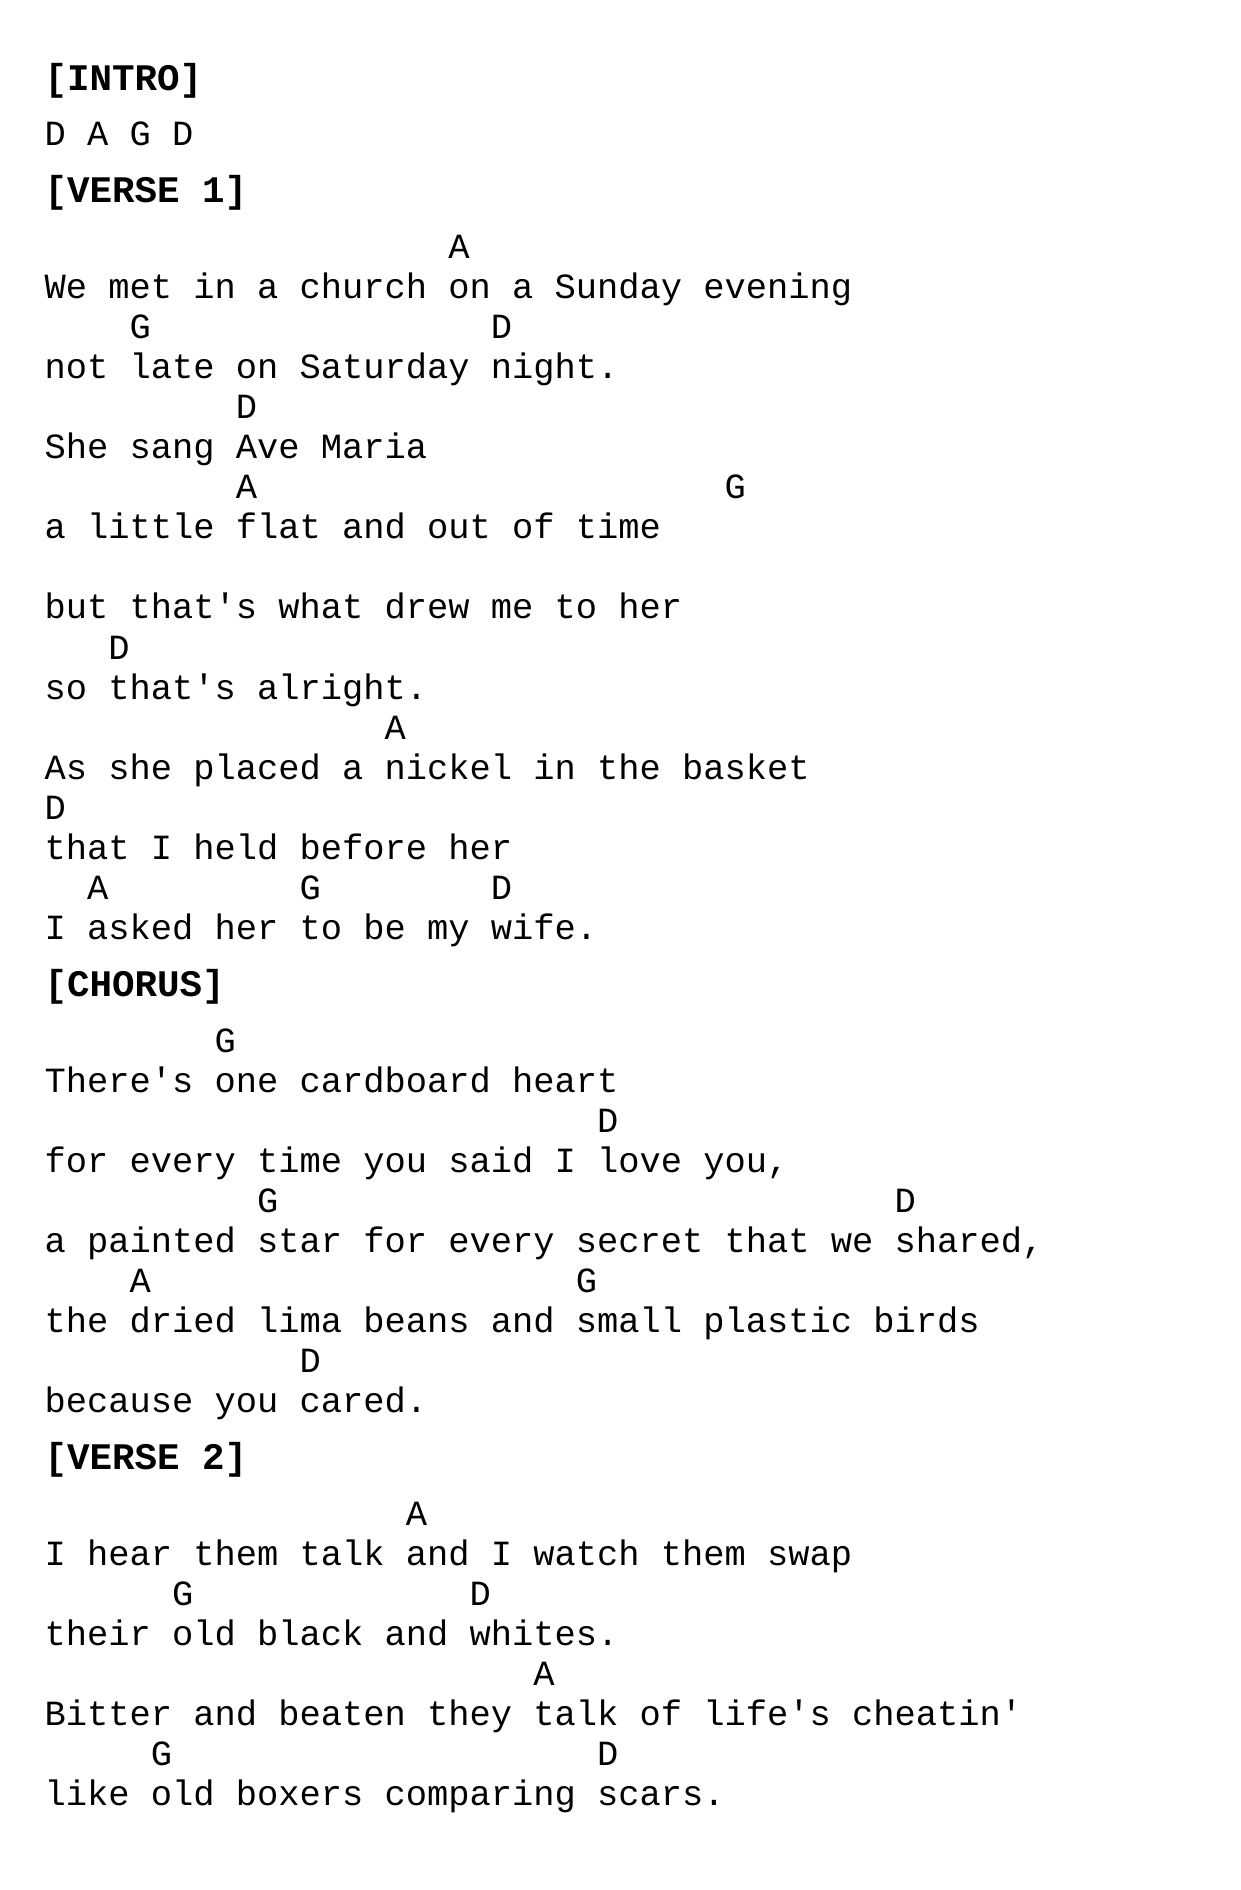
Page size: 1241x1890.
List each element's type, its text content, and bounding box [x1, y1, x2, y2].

text D A G D [44, 116, 1063, 156]
text G D [44, 309, 1063, 349]
subtitle [INTRO] [44, 59, 1063, 102]
text D [44, 389, 1063, 429]
text A G [44, 1263, 1063, 1303]
text their old black and whites. [44, 1616, 1063, 1656]
text D [44, 790, 1063, 830]
text that I held before her [44, 830, 1063, 870]
text G [44, 1022, 1063, 1063]
text D [44, 629, 1063, 670]
text not late on Saturday night. [44, 349, 1063, 389]
text A G [44, 469, 1063, 509]
text but that's what drew me to her [44, 589, 1063, 629]
text the dried lima beans and small plastic birds [44, 1303, 1063, 1343]
text G D [44, 1736, 1063, 1776]
subtitle [VERSE 1] [44, 171, 1063, 214]
text D [44, 1343, 1063, 1383]
text There's one cardboard heart [44, 1063, 1063, 1103]
subtitle [CHORUS] [44, 965, 1063, 1008]
text G D [44, 1576, 1063, 1616]
text A [44, 228, 1063, 269]
text As she placed a nickel in the basket [44, 750, 1063, 790]
text We met in a church on a Sunday evening [44, 269, 1063, 309]
text I hear them talk and I watch them swap [44, 1536, 1063, 1576]
text like old boxers comparing scars. [44, 1776, 1063, 1816]
text She sang Ave Maria [44, 429, 1063, 469]
text G D [44, 1183, 1063, 1223]
text because you cared. [44, 1383, 1063, 1423]
text I asked her to be my wife. [44, 910, 1063, 950]
text A G D [44, 870, 1063, 910]
text A [44, 1656, 1063, 1696]
text Bitter and beaten they talk of life's cheatin' [44, 1696, 1063, 1736]
text A [44, 710, 1063, 750]
subtitle [VERSE 2] [44, 1438, 1063, 1481]
text A [44, 1496, 1063, 1536]
text for every time you said I love you, [44, 1143, 1063, 1183]
text so that's alright. [44, 670, 1063, 710]
text a little flat and out of time [44, 509, 1063, 549]
text D [44, 1103, 1063, 1143]
text a painted star for every secret that we shared, [44, 1223, 1063, 1263]
